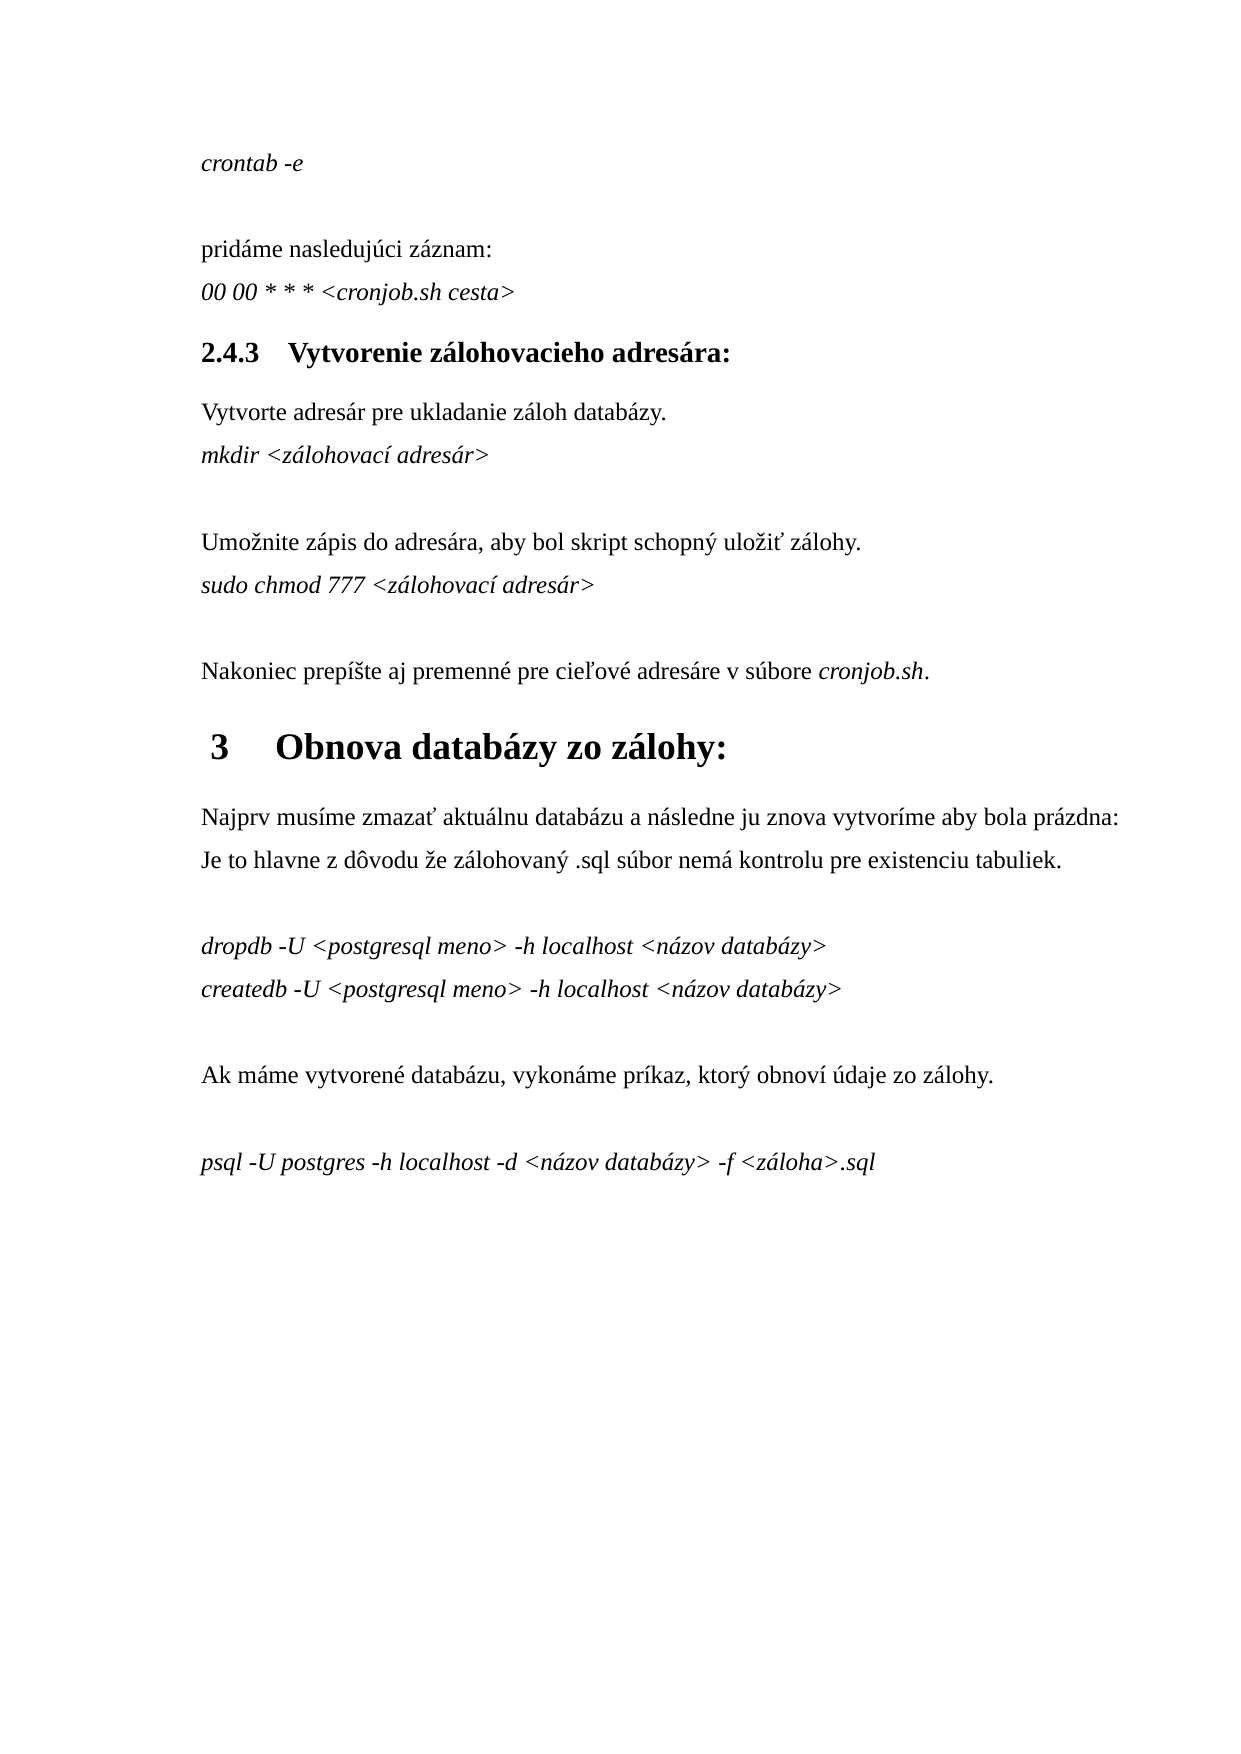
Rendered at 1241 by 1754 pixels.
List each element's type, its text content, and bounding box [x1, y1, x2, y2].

text mkdir <zálohovací adresár> [201, 441, 1122, 469]
text sudo chmod 777 <zálohovací adresár> [201, 570, 1122, 599]
text Umožnite zápis do adresára, aby bol skript schopný uložiť zálohy. [201, 527, 1122, 556]
text pridáme nasledujúci záznam: [201, 234, 1122, 263]
text Nakoniec prepíšte aj premenné pre cieľové adresáre v súbore cronjob.sh. [201, 656, 1122, 685]
text 00 00 * * * <cronjob.sh cesta> [201, 277, 1122, 306]
text Je to hlavne z dôvodu že zálohovaný .sql súbor nemá kontrolu pre existenciu tabuliek. [201, 845, 1122, 873]
text Ak máme vytvorené databázu, vykonáme príkaz, ktorý obnoví údaje zo zálohy. [201, 1060, 1122, 1089]
subtitle 2.4.3 Vytvorenie zálohovacieho adresára: [201, 335, 1122, 368]
text Najprv musíme zmazať aktuálnu databázu a následne ju znova vytvoríme aby bola prázdna: [201, 802, 1122, 830]
text Vytvorte adresár pre ukladanie záloh databázy. [201, 397, 1122, 426]
text dropdb -U <postgresql meno> -h localhost <názov databázy> [201, 931, 1122, 960]
subtitle Obnova databázy zo zálohy: [201, 724, 1122, 767]
text createdb -U <postgresql meno> -h localhost <názov databázy> [201, 974, 1122, 1003]
text psql -U postgres -h localhost -d <názov databázy> -f <záloha>.sql [201, 1147, 1122, 1175]
text crontab -e [201, 148, 1122, 176]
